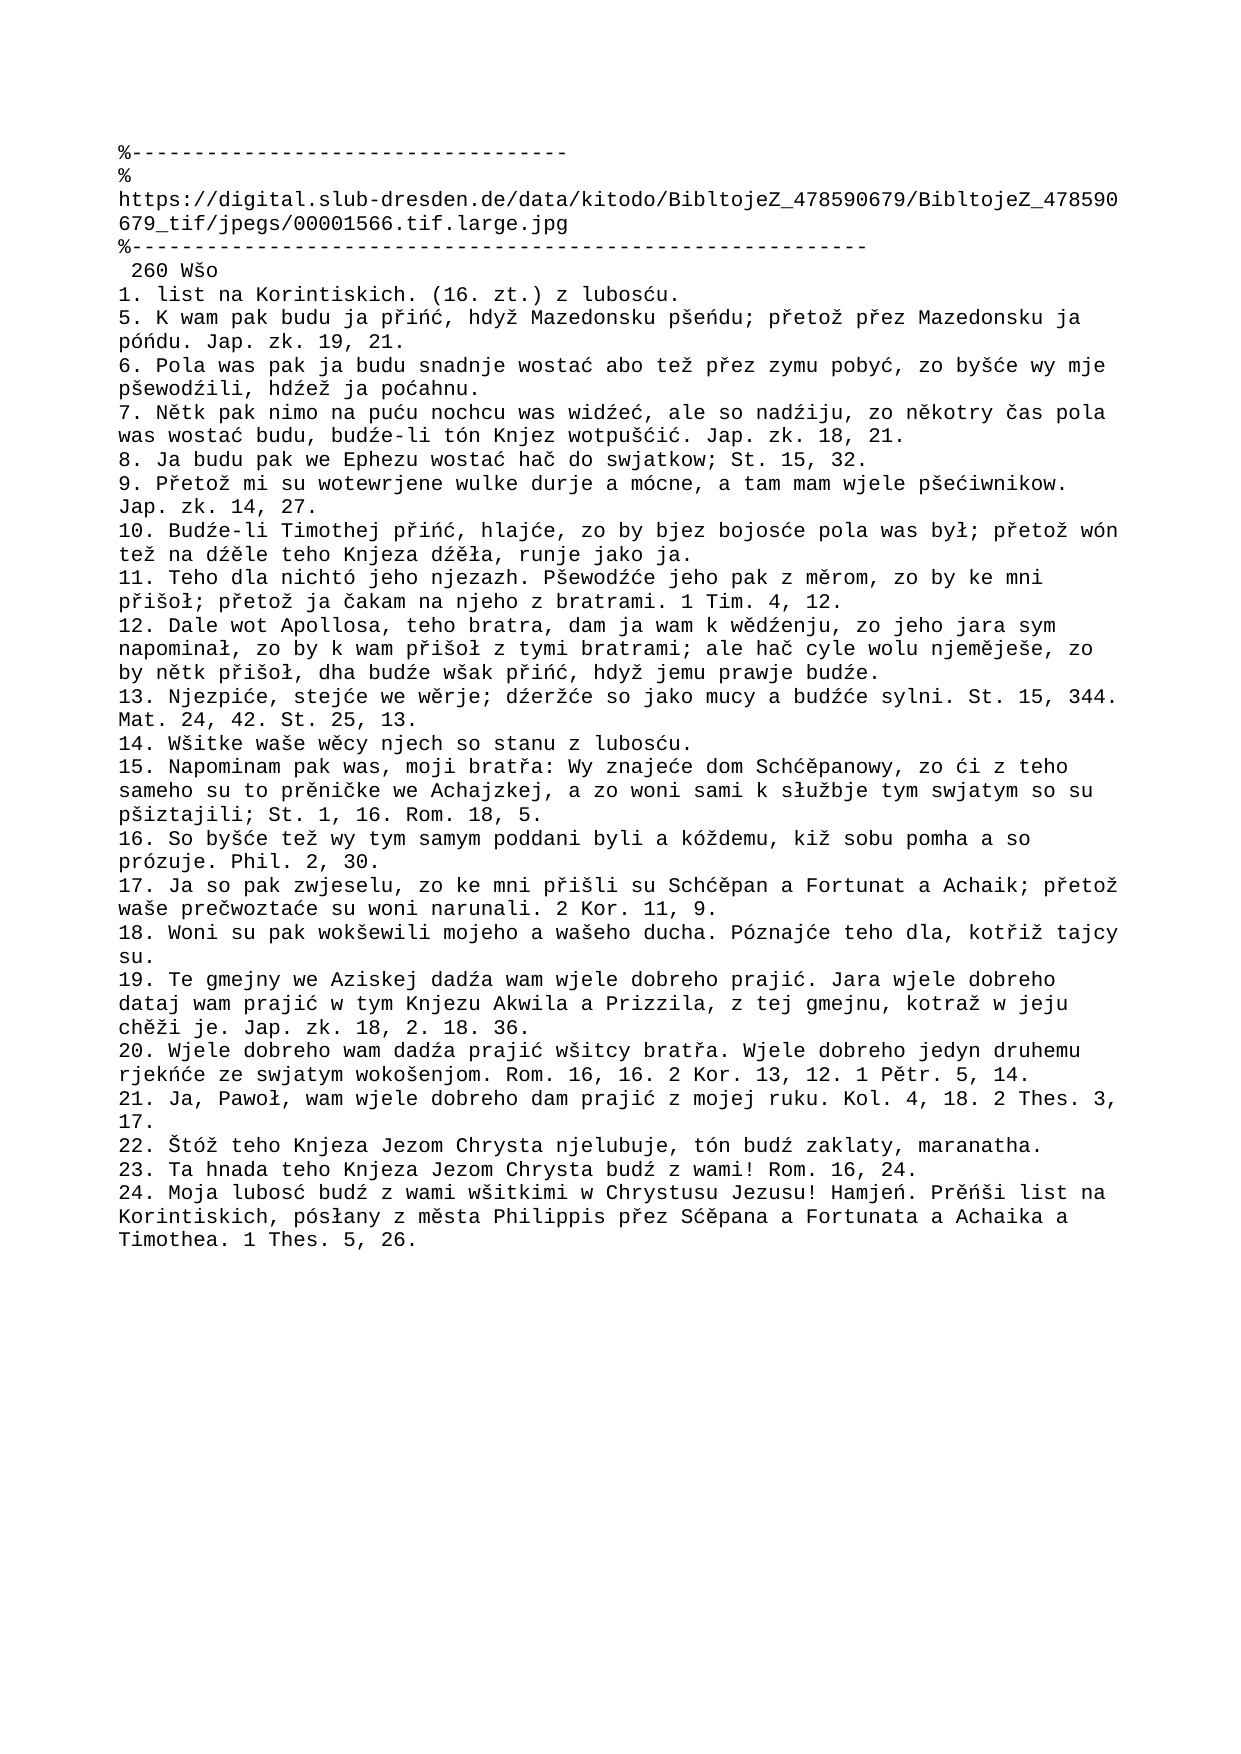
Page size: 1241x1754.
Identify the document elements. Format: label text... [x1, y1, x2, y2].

text 10. Budźe-li Timothej přińć, hlajće, zo by bjez bojosće pola was był; přetož wón tež na dźěle teho Knjeza dźěła, runje jako ja. [118, 520, 1122, 567]
text 9. Přetož mi su wotewrjene wulke durje a mócne, a tam mam wjele pšećiwnikow. Jap. zk. 14, 27. [118, 473, 1122, 520]
text 11. Teho dla nichtó jeho njezazh. Pšewodźće jeho pak z měrom, zo by ke mni přišoł; přetož ja čakam na njeho z bratrami. 1 Tim. 4, 12. [118, 567, 1122, 615]
text 8. Ja budu pak we Ephezu wostać hač do swjatkow; St. 15, 32. [118, 449, 1122, 473]
text 16. So byšće tež wy tym samym poddani byli a kóždemu, kiž sobu pomha a so prózuje. Phil. 2, 30. [118, 827, 1122, 875]
text % https://digital.slub-dresden.de/data/kitodo/BibltojeZ_478590679/BibltojeZ_478590679_tif/jpegs/00001566.tif.large.jpg [118, 165, 1122, 236]
text 12. Dale wot Apollosa, teho bratra, dam ja wam k wědźenju, zo jeho jara sym napominał, zo by k wam přišoł z tymi bratrami; ale hač cyle wolu njeměješe, zo by nětk přišoł, dha budźe wšak přińć, hdyž jemu prawje budźe. [118, 615, 1122, 686]
text 1. list na Korintiskich. (16. zt.) z lubosću. [118, 284, 1122, 307]
text 260 Wšo [118, 260, 1122, 284]
text %----------------------------------------------------------- [118, 236, 1122, 260]
text 21. Ja, Pawoł, wam wjele dobreho dam prajić z mojej ruku. Kol. 4, 18. 2 Thes. 3, 17. [118, 1088, 1122, 1135]
text 6. Pola was pak ja budu snadnje wostać abo tež přez zymu pobyć, zo byšće wy mje pšewodźili, hdźež ja poćahnu. [118, 354, 1122, 402]
text 23. Ta hnada teho Knjeza Jezom Chrysta budź z wami! Rom. 16, 24. [118, 1158, 1122, 1182]
text 13. Njezpiće, stejće we wěrje; dźeržće so jako mucy a budźće sylni. St. 15, 344. Mat. 24, 42. St. 25, 13. [118, 686, 1122, 733]
text 19. Te gmejny we Aziskej dadźa wam wjele dobreho prajić. Jara wjele dobreho dataj wam prajić w tym Knjezu Akwila a Prizzila, z tej gmejnu, kotraž w jeju chěži je. Jap. zk. 18, 2. 18. 36. [118, 969, 1122, 1040]
text 14. Wšitke waše wěcy njech so stanu z lubosću. [118, 733, 1122, 757]
text 22. Štóž teho Knjeza Jezom Chrysta njelubuje, tón budź zaklaty, maranatha. [118, 1135, 1122, 1158]
text 18. Woni su pak wokšewili mojeho a wašeho ducha. Póznajće teho dla, kotřiž tajcy su. [118, 922, 1122, 969]
text 5. K wam pak budu ja přińć, hdyž Mazedonsku pšeńdu; přetož přez Mazedonsku ja póńdu. Jap. zk. 19, 21. [118, 307, 1122, 354]
text 24. Moja lubosć budź z wami wšitkimi w Chrystusu Jezusu! Hamjeń. Prěńši list na Korintiskich, pósłany z města Philippis přez Sćěpana a Fortunata a Achaika a Timothea. 1 Thes. 5, 26. [118, 1182, 1122, 1253]
text %----------------------------------- [118, 142, 1122, 165]
text 20. Wjele dobreho wam dadźa prajić wšitcy bratřa. Wjele dobreho jedyn druhemu rjekńće ze swjatym wokošenjom. Rom. 16, 16. 2 Kor. 13, 12. 1 Pětr. 5, 14. [118, 1040, 1122, 1088]
text 7. Nětk pak nimo na puću nochcu was widźeć, ale so nadźiju, zo někotry čas pola was wostać budu, budźe-li tón Knjez wotpušćić. Jap. zk. 18, 21. [118, 402, 1122, 449]
text 15. Napominam pak was, moji bratřa: Wy znajeće dom Schćěpanowy, zo ći z teho sameho su to prěničke we Achajzkej, a zo woni sami k słužbje tym swjatym so su pšiztajili; St. 1, 16. Rom. 18, 5. [118, 757, 1122, 827]
text 17. Ja so pak zwjeselu, zo ke mni přišli su Schćěpan a Fortunat a Achaik; přetož waše prečwoztaće su woni narunali. 2 Kor. 11, 9. [118, 875, 1122, 922]
